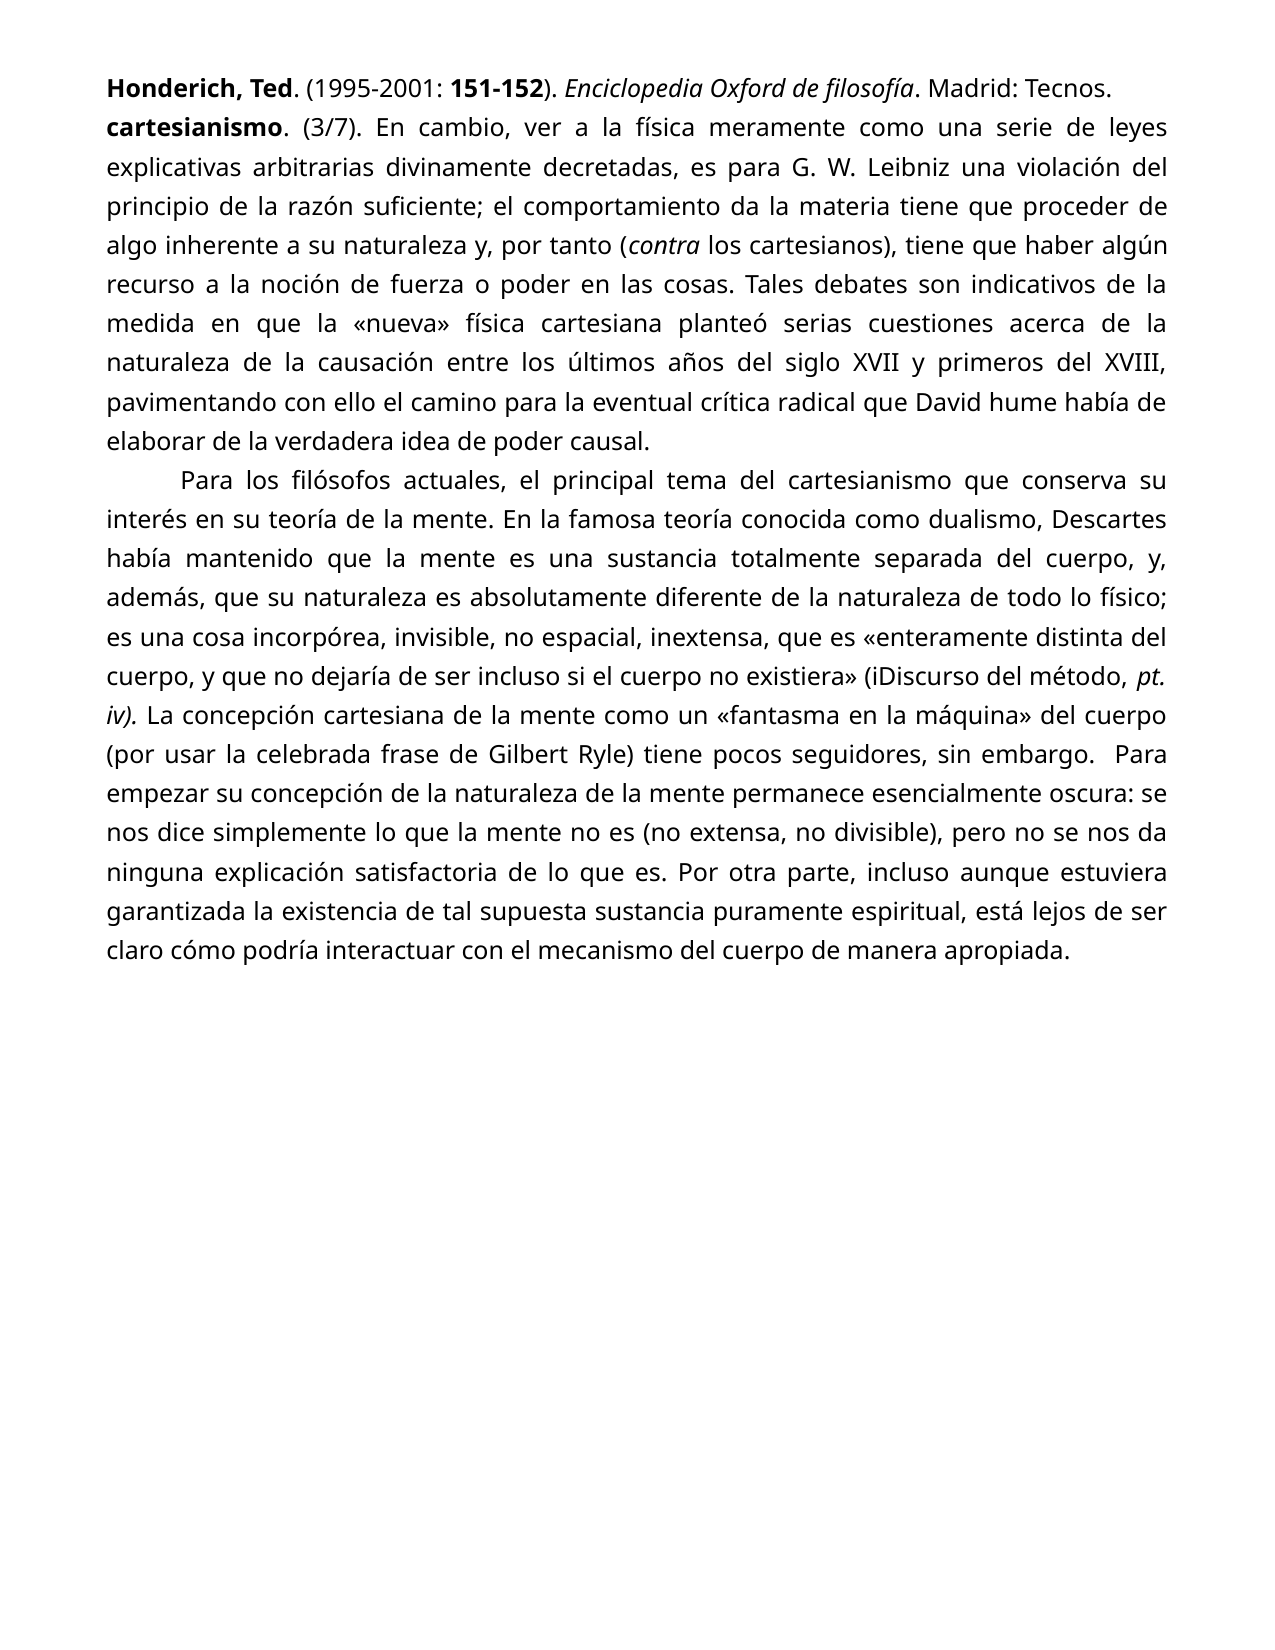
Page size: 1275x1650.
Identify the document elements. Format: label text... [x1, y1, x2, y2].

text cartesianismo. (3/7). En cambio, ver a la física meramente como una serie de leyes explicativas arbitrarias divinamente decretadas, es para G. W. Leibniz una violación del principio de la razón suficiente; el comportamiento da la materia tiene que proceder de algo inherente a su naturaleza y, por tanto (contra los cartesianos), tiene que haber algún recurso a la noción de fuerza o poder en las cosas. Tales debates son indicativos de la medida en que la «nueva» física cartesiana planteó serias cuestiones acerca de la naturaleza de la causación entre los últimos años del siglo XVII y primeros del XVIII, pavimentando con ello el camino para la eventual crítica radical que David hume había de elaborar de la verdadera idea de poder causal. [106, 110, 1169, 457]
text Honderich, Ted. (1995-2001: 151-152). Enciclopedia Oxford de filosofía. Madrid: Tecnos. [106, 71, 1169, 105]
text Para los filósofos actuales, el principal tema del cartesianismo que conserva su interés en su teoría de la mente. En la famosa teoría conocida como dualismo, Descartes había mantenido que la mente es una sustancia totalmente separada del cuerpo, y, además, que su naturaleza es absolutamente diferente de la naturaleza de todo lo físico; es una cosa incorpórea, invisible, no espacial, inextensa, que es «enteramente distinta del cuerpo, y que no dejaría de ser incluso si el cuerpo no existiera» (iDiscurso del método, pt. iv). La concepción cartesiana de la mente como un «fantasma en la máquina» del cuerpo (por usar la celebrada frase de Gilbert Ryle) tiene pocos seguidores, sin embargo. Para empezar su concepción de la naturaleza de la mente permanece esencialmente oscura: se nos dice simplemente lo que la mente no es (no extensa, no divisible), pero no se nos da ninguna explicación satisfactoria de lo que es. Por otra parte, incluso aunque estuviera garantizada la existencia de tal supuesta sustancia puramente espiritual, está lejos de ser claro cómo podría interactuar con el mecanismo del cuerpo de manera apropiada. [106, 462, 1169, 967]
